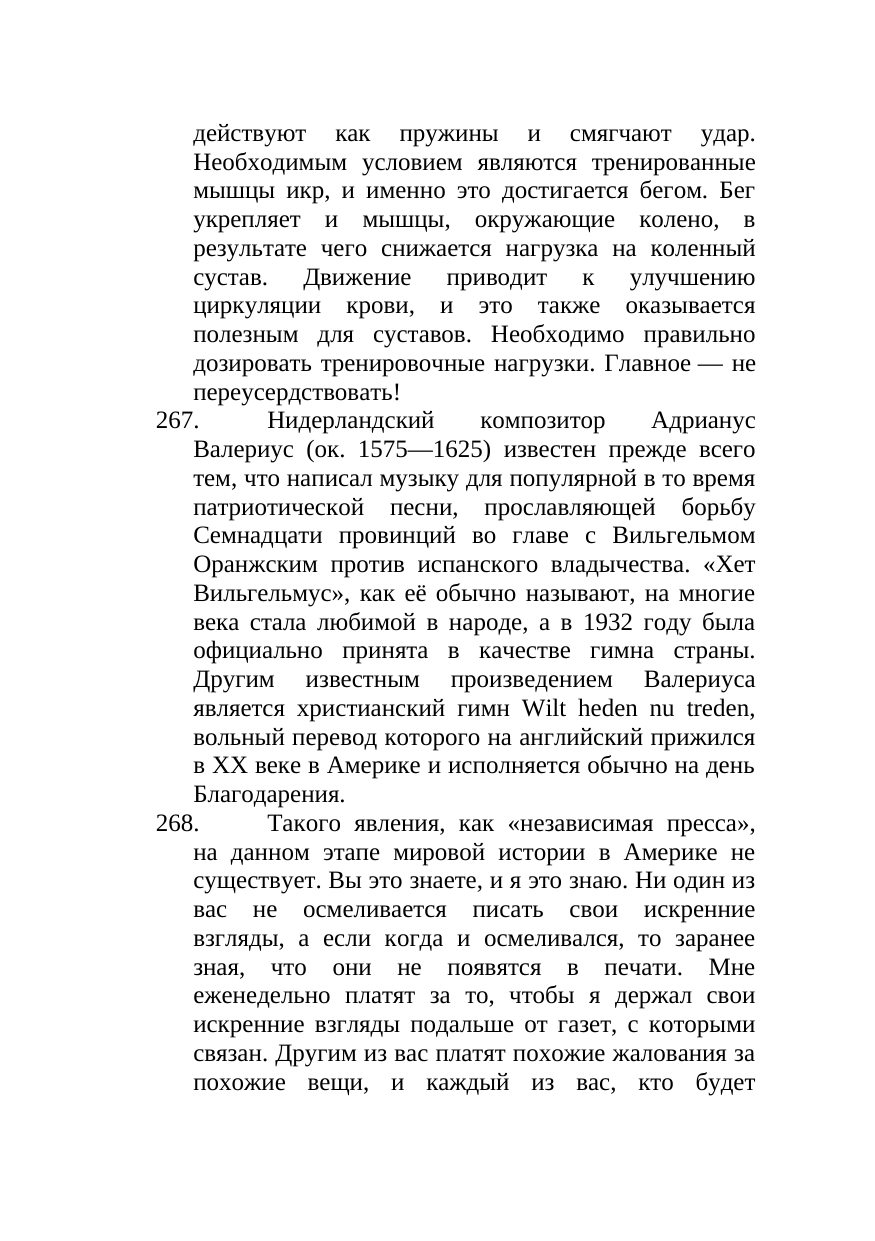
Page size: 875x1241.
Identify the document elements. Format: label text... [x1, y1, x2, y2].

list Такого явления, как «независимая пресса», на данном этапе мировой истории в Америке не существует. Вы это знаете, и я это знаю. Ни один из вас не осмеливается писать свои искренние взгляды, а если когда и осмеливался, то заранее зная, что они не появятся в печати. Мне еженедельно платят за то, чтобы я держал свои искренние взгляды подальше от газет, с которыми связан. Другим из вас платят похожие жалования за похожие вещи, и каждый из вас, кто будет [156, 808, 756, 1096]
list действуют как пружины и смягчают удар. Необходимым условием являются тренированные мышцы икр, и именно это достигается бегом. Бег укрепляет и мышцы, окружающие колено, в результате чего снижается нагрузка на коленный сустав. Движение приводит к улучшению циркуляции крови, и это также оказывается полезным для суставов. Необходимо правильно дозировать тренировочные нагрузки. Главное — не переусердствовать! [156, 118, 756, 406]
list Нидерландский композитор Адрианус Валериус (ок. 1575—1625) известен прежде всего тем, что написал музыку для популярной в то время патриотической песни, прославляющей борьбу Семнадцати провинций во главе с Вильгельмом Оранжским против испанского владычества. «Хет Вильгельмус», как её обычно называют, на многие века стала любимой в народе, а в 1932 году была официально принята в качестве гимна страны. Другим известным произведением Валериуса является христианский гимн Wilt heden nu treden, вольный перевод которого на английский прижился в XX веке в Америке и исполняется обычно на день Благодарения. [156, 406, 756, 808]
